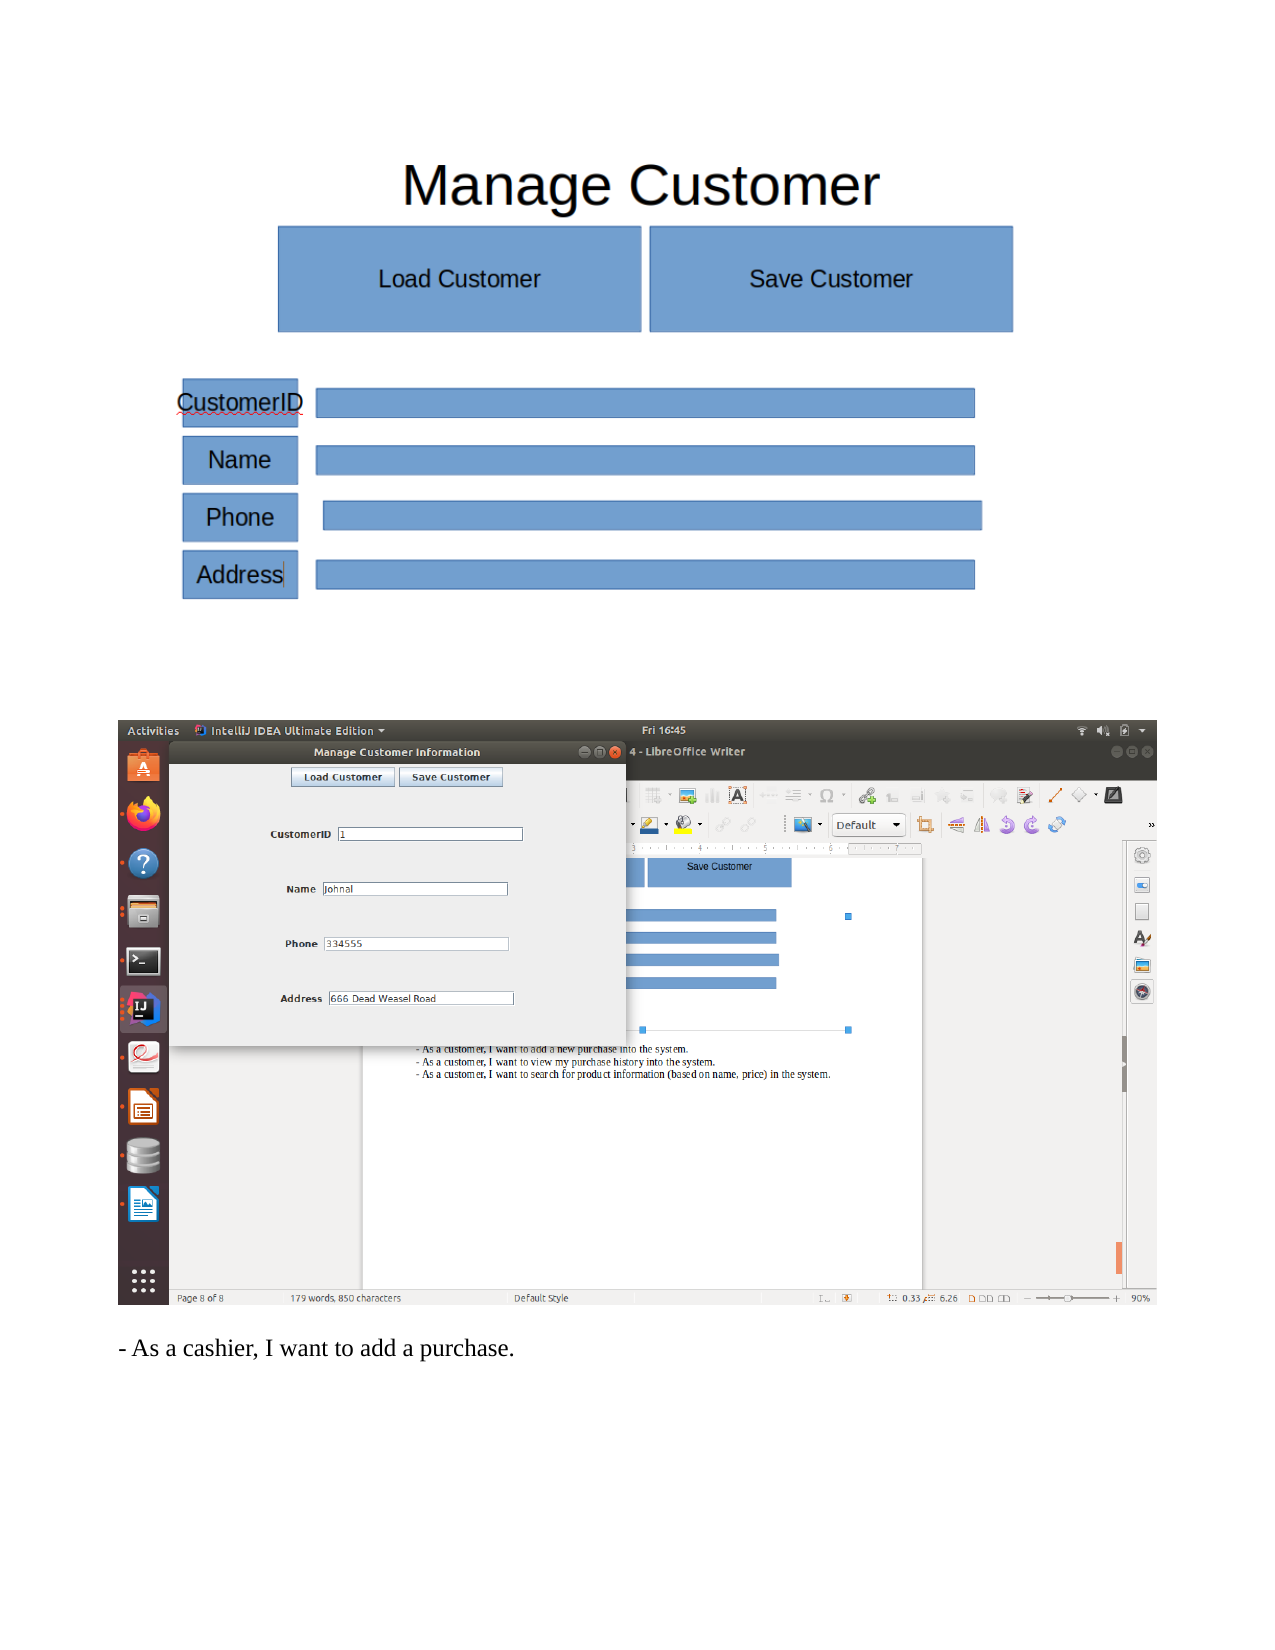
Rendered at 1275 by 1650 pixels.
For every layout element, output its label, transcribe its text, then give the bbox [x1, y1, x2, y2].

picture [118, 720, 1157, 1305]
picture [118, 118, 1157, 692]
text - As a cashier, I want to add a purchase. [118, 1333, 1157, 1362]
